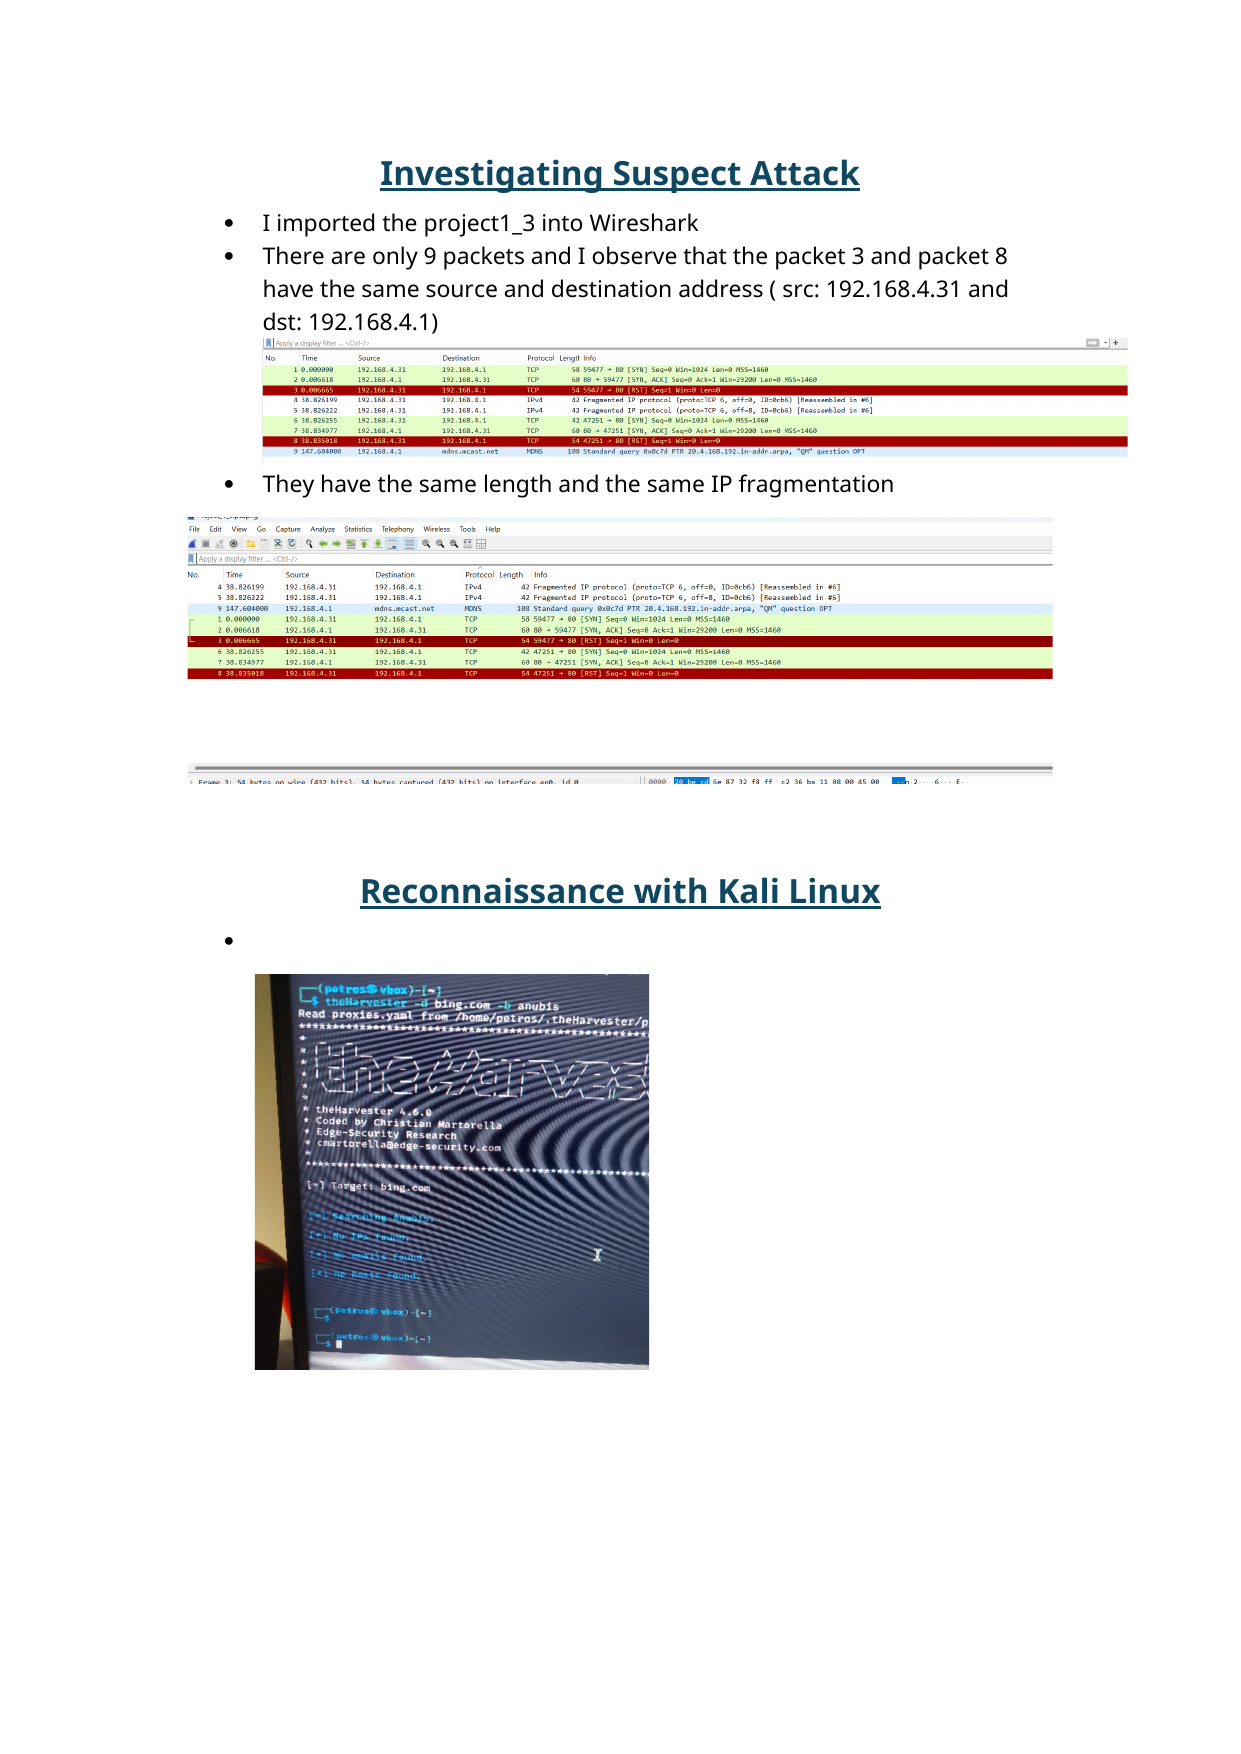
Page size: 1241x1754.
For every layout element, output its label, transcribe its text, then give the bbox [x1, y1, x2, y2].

subtitle Reconnaissance with Kali Linux [187, 868, 1053, 914]
list I imported the project1_3 into Wireshark [225, 206, 1053, 238]
list They have the same length and the same IP fragmentation [225, 468, 1053, 499]
subtitle Investigating Suspect Attack [187, 150, 1053, 195]
list There are only 9 packets and I observe that the packet 3 and packet 8 have the same source and destination address ( src: 192.168.4.31 and dst: 192.168.4.1) [225, 239, 1053, 337]
